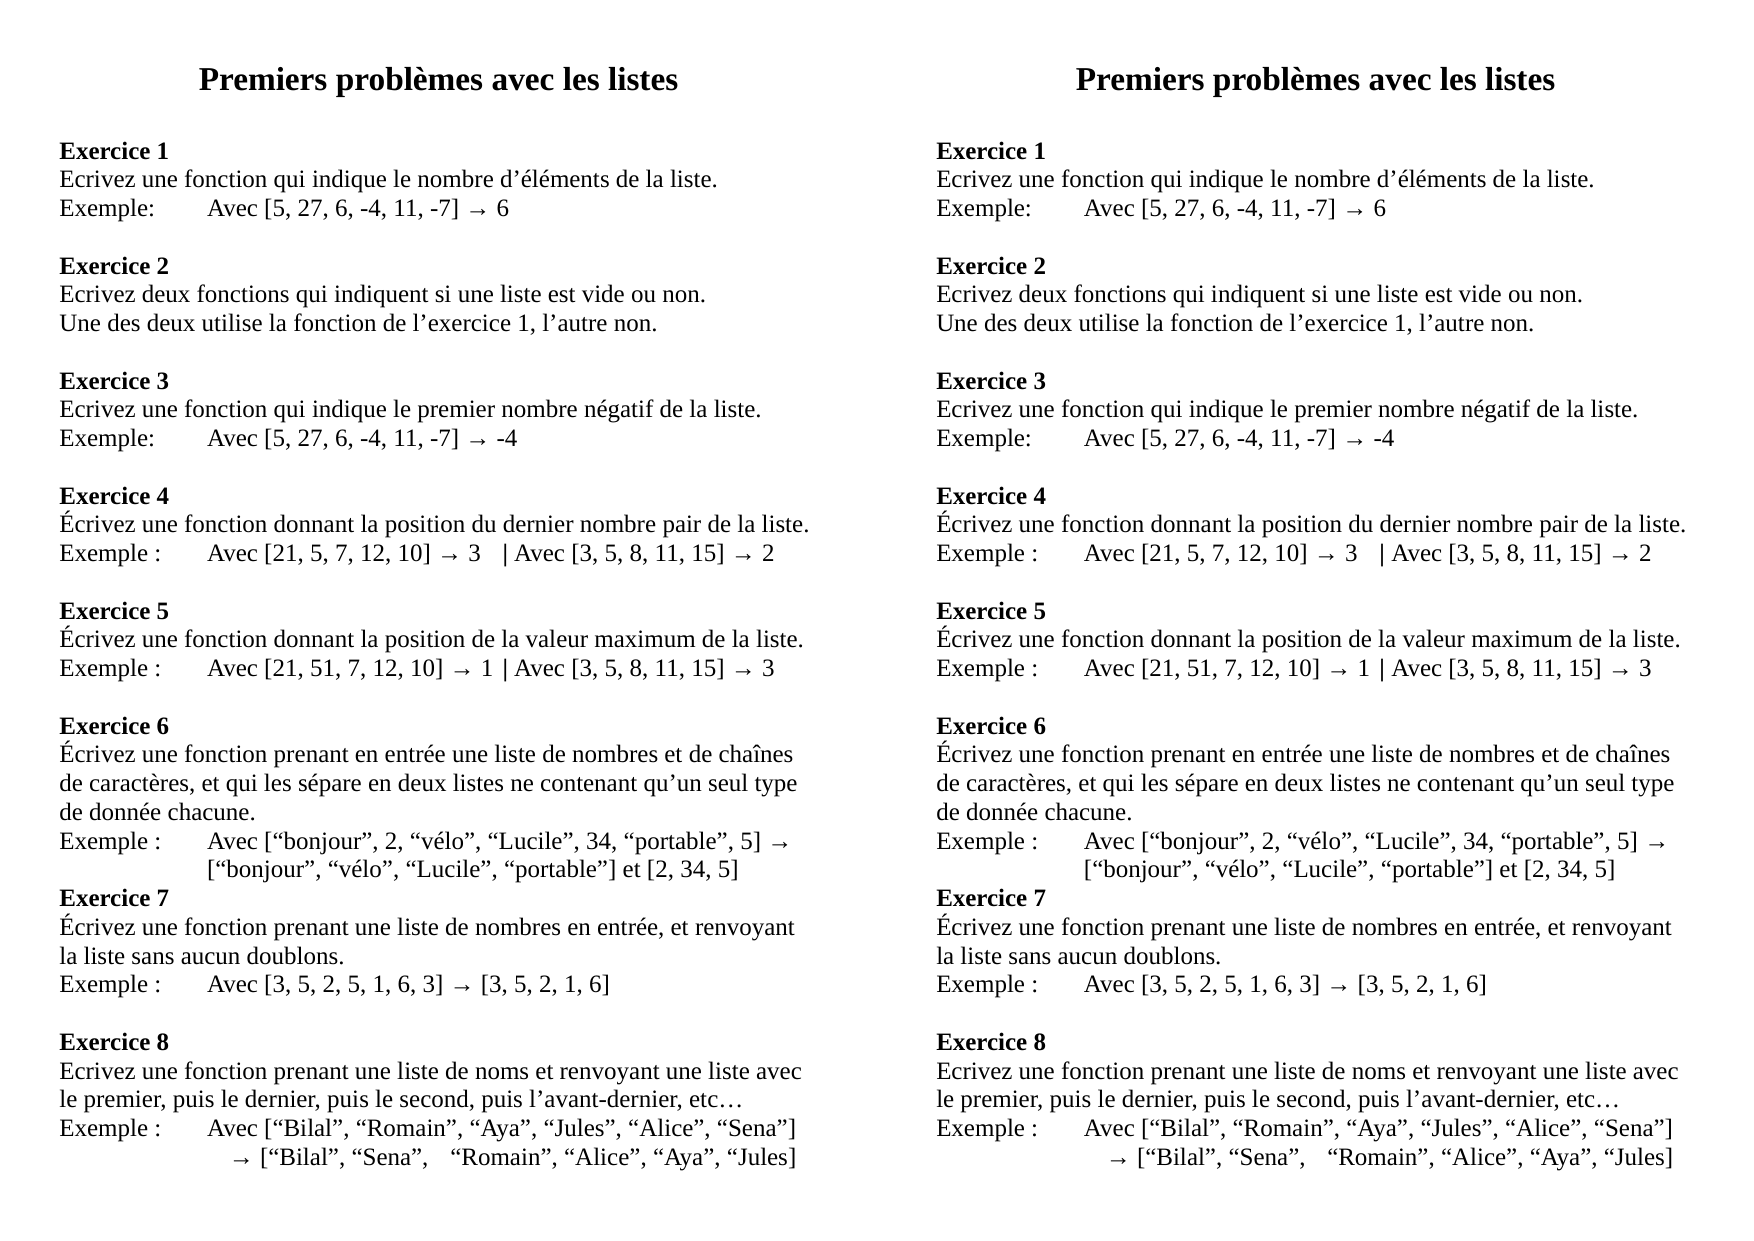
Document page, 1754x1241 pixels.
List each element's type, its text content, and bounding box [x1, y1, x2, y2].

text Exemple: Avec [5, 27, 6, -4, 11, -7] → 6 [936, 193, 1695, 222]
text Écrivez une fonction prenant une liste de nombres en entrée, et renvoyant la liste sans aucun doublons. [936, 912, 1695, 969]
text [“bonjour”, “vélo”, “Lucile”, “portable”] et [2, 34, 5] [59, 854, 818, 883]
text Écrivez une fonction prenant en entrée une liste de nombres et de chaînes de caractères, et qui les sépare en deux listes ne contenant qu’un seul type de donnée chacune. [936, 739, 1695, 826]
text [“bonjour”, “vélo”, “Lucile”, “portable”] et [2, 34, 5] [936, 854, 1695, 883]
text Exemple: Avec [5, 27, 6, -4, 11, -7] → 6 [59, 193, 818, 222]
text Ecrivez une fonction qui indique le premier nombre négatif de la liste. [59, 394, 818, 423]
text Écrivez une fonction donnant la position du dernier nombre pair de la liste. [936, 509, 1695, 538]
text Exemple: Avec [5, 27, 6, -4, 11, -7] → -4 [59, 423, 818, 452]
text Ecrivez deux fonctions qui indiquent si une liste est vide ou non. [59, 279, 818, 308]
text Exercice 7 [936, 883, 1695, 912]
text Une des deux utilise la fonction de l’exercice 1, l’autre non. [936, 308, 1695, 337]
text Exercice 8 [59, 1027, 818, 1056]
text Exercice 6 [936, 711, 1695, 739]
text Exemple : Avec [“Bilal”, “Romain”, “Aya”, “Jules”, “Alice”, “Sena”] [59, 1113, 818, 1142]
text Exemple : Avec [“Bilal”, “Romain”, “Aya”, “Jules”, “Alice”, “Sena”] [936, 1113, 1695, 1142]
text Exercice 2 [936, 251, 1695, 279]
text → [“Bilal”, “Sena”, “Romain”, “Alice”, “Aya”, “Jules] [936, 1142, 1695, 1171]
text Exercice 4 [936, 481, 1695, 509]
text Exemple : Avec [21, 5, 7, 12, 10] → 3 | Avec [3, 5, 8, 11, 15] → 2 [59, 538, 818, 567]
text Exercice 5 [936, 596, 1695, 624]
text Exercice 2 [59, 251, 818, 279]
text Ecrivez une fonction qui indique le nombre d’éléments de la liste. [59, 164, 818, 193]
text Écrivez une fonction prenant une liste de nombres en entrée, et renvoyant la liste sans aucun doublons. [59, 912, 818, 969]
text Exercice 5 [59, 596, 818, 624]
text Premiers problèmes avec les listes [936, 59, 1695, 97]
text Écrivez une fonction donnant la position de la valeur maximum de la liste. [59, 624, 818, 653]
text Exemple : Avec [21, 51, 7, 12, 10] → 1 | Avec [3, 5, 8, 11, 15] → 3 [936, 653, 1695, 682]
text Écrivez une fonction donnant la position du dernier nombre pair de la liste. [59, 509, 818, 538]
text Ecrivez deux fonctions qui indiquent si une liste est vide ou non. [936, 279, 1695, 308]
text Ecrivez une fonction qui indique le nombre d’éléments de la liste. [936, 164, 1695, 193]
text Ecrivez une fonction qui indique le premier nombre négatif de la liste. [936, 394, 1695, 423]
text Premiers problèmes avec les listes [59, 59, 818, 97]
text → [“Bilal”, “Sena”, “Romain”, “Alice”, “Aya”, “Jules] [59, 1142, 818, 1171]
text Exemple : Avec [3, 5, 2, 5, 1, 6, 3] → [3, 5, 2, 1, 6] [936, 969, 1695, 998]
text Ecrivez une fonction prenant une liste de noms et renvoyant une liste avec le premier, puis le dernier, puis le second, puis l’avant-dernier, etc… [59, 1056, 818, 1113]
text Exercice 3 [936, 366, 1695, 394]
text Exemple : Avec [3, 5, 2, 5, 1, 6, 3] → [3, 5, 2, 1, 6] [59, 969, 818, 998]
text Écrivez une fonction donnant la position de la valeur maximum de la liste. [936, 624, 1695, 653]
text Ecrivez une fonction prenant une liste de noms et renvoyant une liste avec le premier, puis le dernier, puis le second, puis l’avant-dernier, etc… [936, 1056, 1695, 1113]
text Exercice 7 [59, 883, 818, 912]
text Exemple : Avec [“bonjour”, 2, “vélo”, “Lucile”, 34, “portable”, 5] → [59, 826, 818, 854]
text Exemple: Avec [5, 27, 6, -4, 11, -7] → -4 [936, 423, 1695, 452]
text Exercice 1 [936, 136, 1695, 164]
text Exercice 1 [59, 136, 818, 164]
text Exercice 8 [936, 1027, 1695, 1056]
text Exercice 3 [59, 366, 818, 394]
text Exercice 4 [59, 481, 818, 509]
text Écrivez une fonction prenant en entrée une liste de nombres et de chaînes de caractères, et qui les sépare en deux listes ne contenant qu’un seul type de donnée chacune. [59, 739, 818, 826]
text Une des deux utilise la fonction de l’exercice 1, l’autre non. [59, 308, 818, 337]
text Exemple : Avec [21, 51, 7, 12, 10] → 1 | Avec [3, 5, 8, 11, 15] → 3 [59, 653, 818, 682]
text Exemple : Avec [21, 5, 7, 12, 10] → 3 | Avec [3, 5, 8, 11, 15] → 2 [936, 538, 1695, 567]
text Exemple : Avec [“bonjour”, 2, “vélo”, “Lucile”, 34, “portable”, 5] → [936, 826, 1695, 854]
text Exercice 6 [59, 711, 818, 739]
